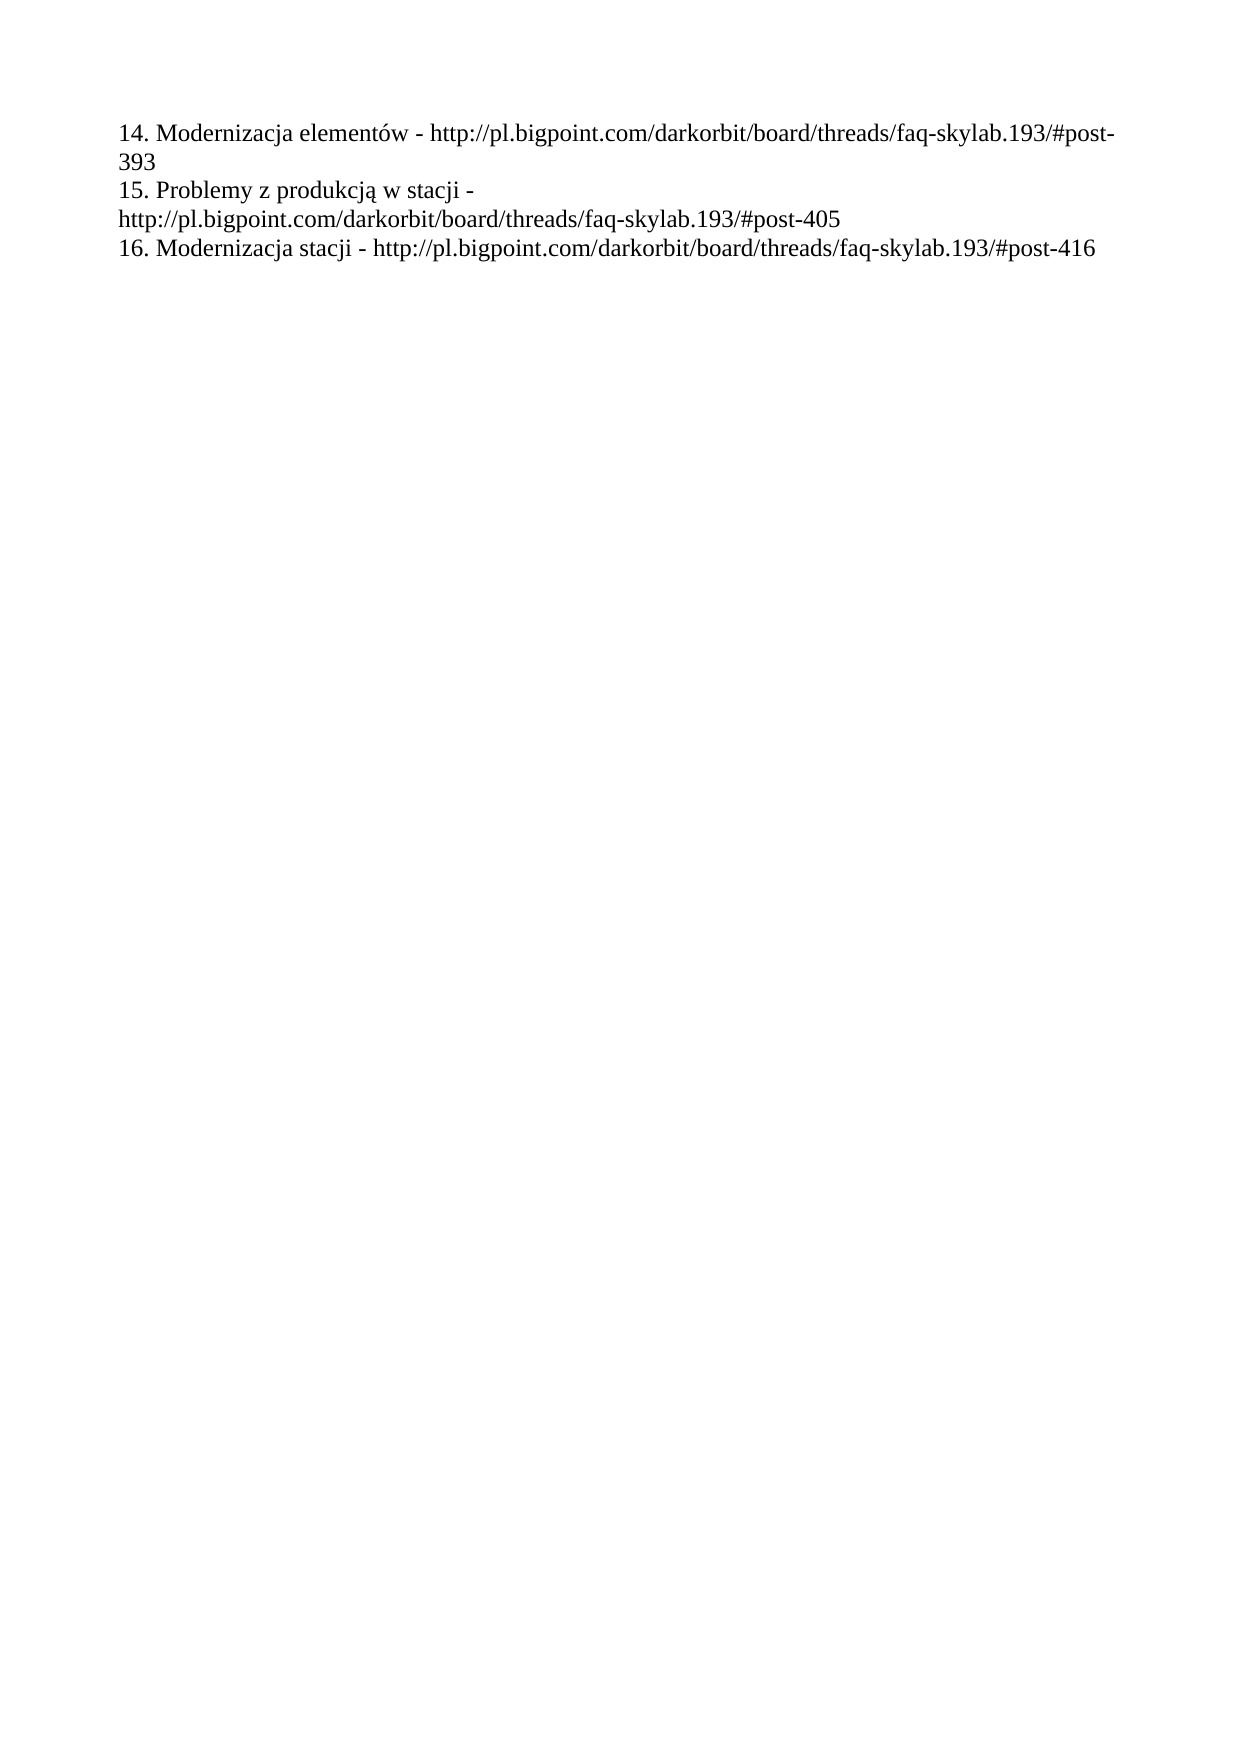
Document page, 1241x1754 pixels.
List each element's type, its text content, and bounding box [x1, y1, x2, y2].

text 16. Modernizacja stacji - http://pl.bigpoint.com/darkorbit/board/threads/faq-skylab.193/#post-416 [118, 233, 1122, 262]
text 15. Problemy z produkcją w stacji - http://pl.bigpoint.com/darkorbit/board/threads/faq-skylab.193/#post-405 [118, 176, 1122, 233]
text 14. Modernizacja elementów - http://pl.bigpoint.com/darkorbit/board/threads/faq-skylab.193/#post-393 [118, 118, 1122, 176]
